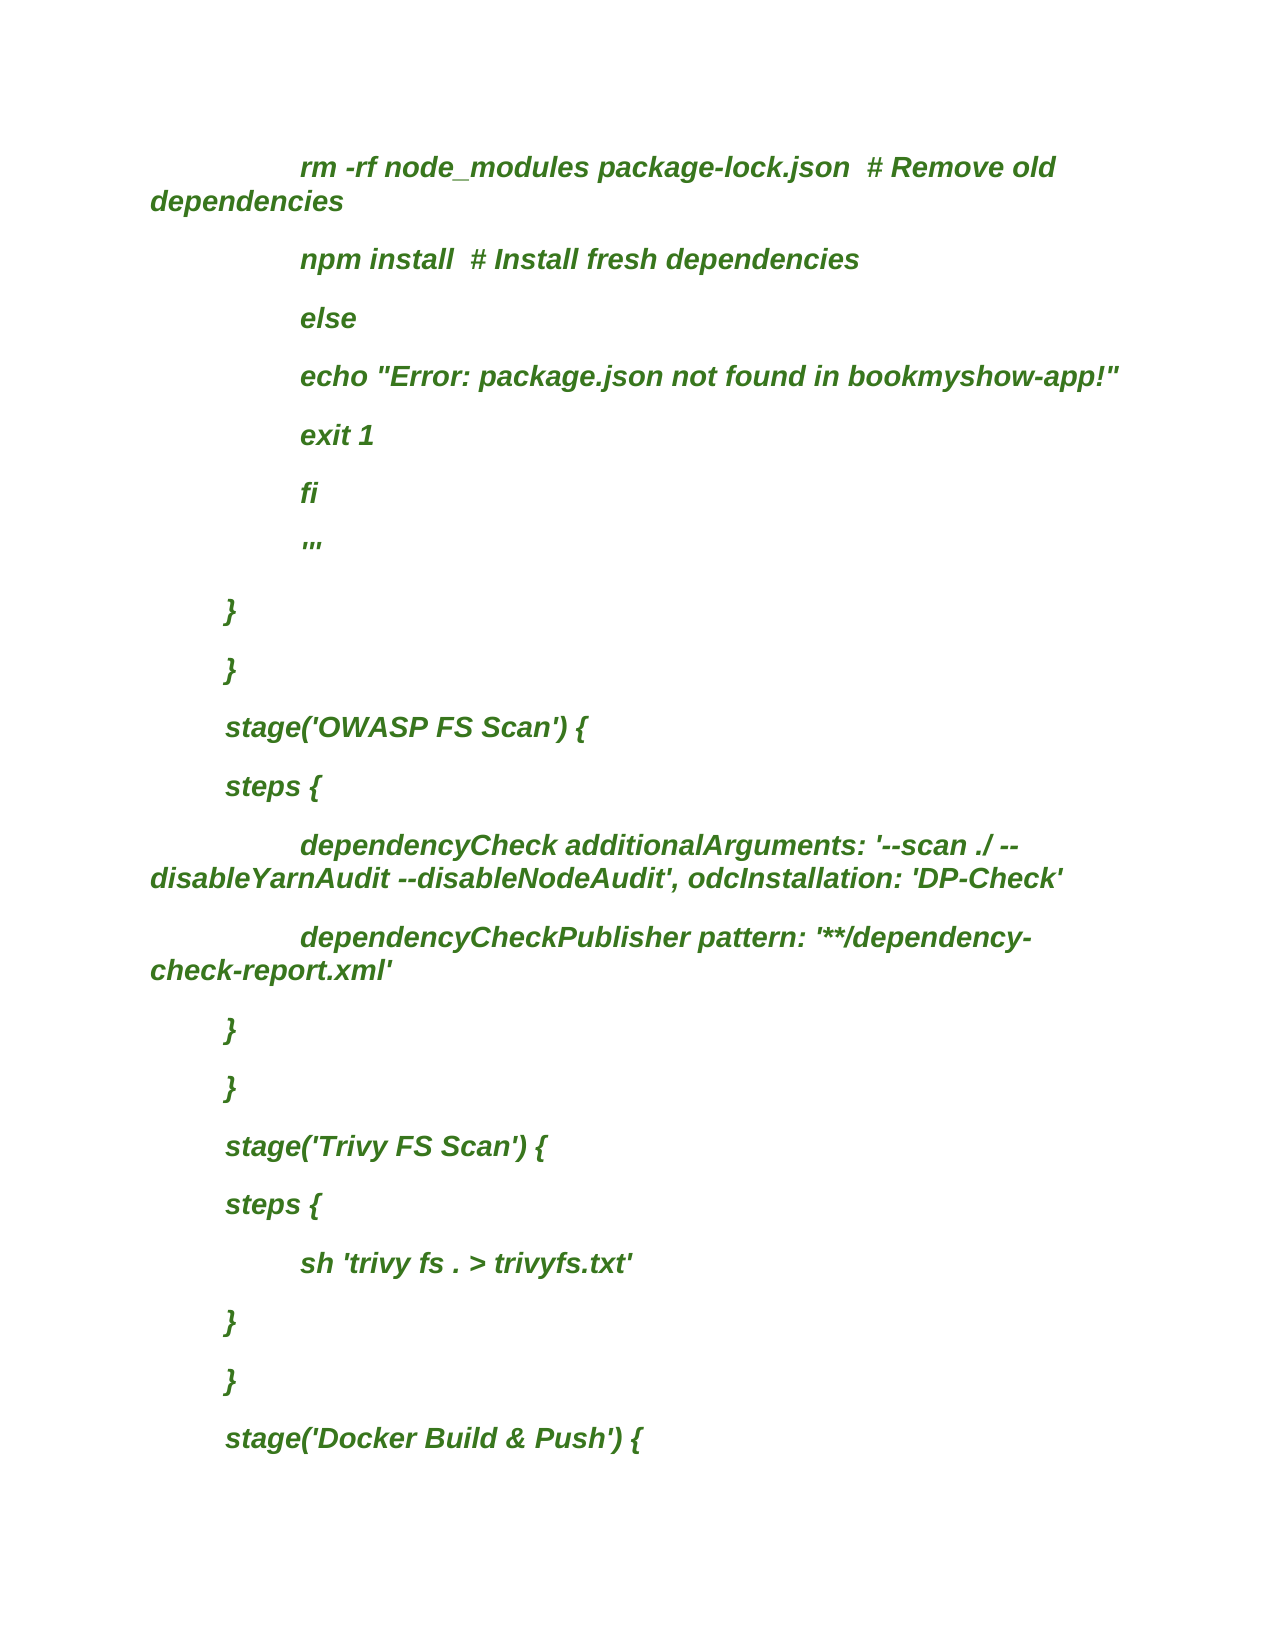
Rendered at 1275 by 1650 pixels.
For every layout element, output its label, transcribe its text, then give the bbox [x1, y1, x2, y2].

text } [150, 1363, 1125, 1396]
text exit 1 [150, 418, 1125, 451]
text fi [150, 476, 1125, 510]
text dependencyCheckPublisher pattern: '**/dependency-check-report.xml' [150, 919, 1125, 987]
text steps { [150, 769, 1125, 802]
text } [150, 652, 1125, 685]
text stage('Docker Build & Push') { [150, 1421, 1125, 1455]
text npm install # Install fresh dependencies [150, 242, 1125, 276]
text } [150, 1304, 1125, 1338]
text else [150, 301, 1125, 334]
text } [150, 1012, 1125, 1045]
text } [150, 593, 1125, 627]
text dependencyCheck additionalArguments: '--scan ./ --disableYarnAudit --disableNodeAudit', odcInstallation: 'DP-Check' [150, 827, 1125, 894]
text stage('Trivy FS Scan') { [150, 1129, 1125, 1162]
text rm -rf node_modules package-lock.json # Remove old dependencies [150, 150, 1125, 217]
text echo "Error: package.json not found in bookmyshow-app!" [150, 359, 1125, 393]
text ''' [150, 535, 1125, 568]
text steps { [150, 1187, 1125, 1221]
text stage('OWASP FS Scan') { [150, 710, 1125, 744]
text sh 'trivy fs . > trivyfs.txt' [150, 1246, 1125, 1279]
text } [150, 1070, 1125, 1104]
